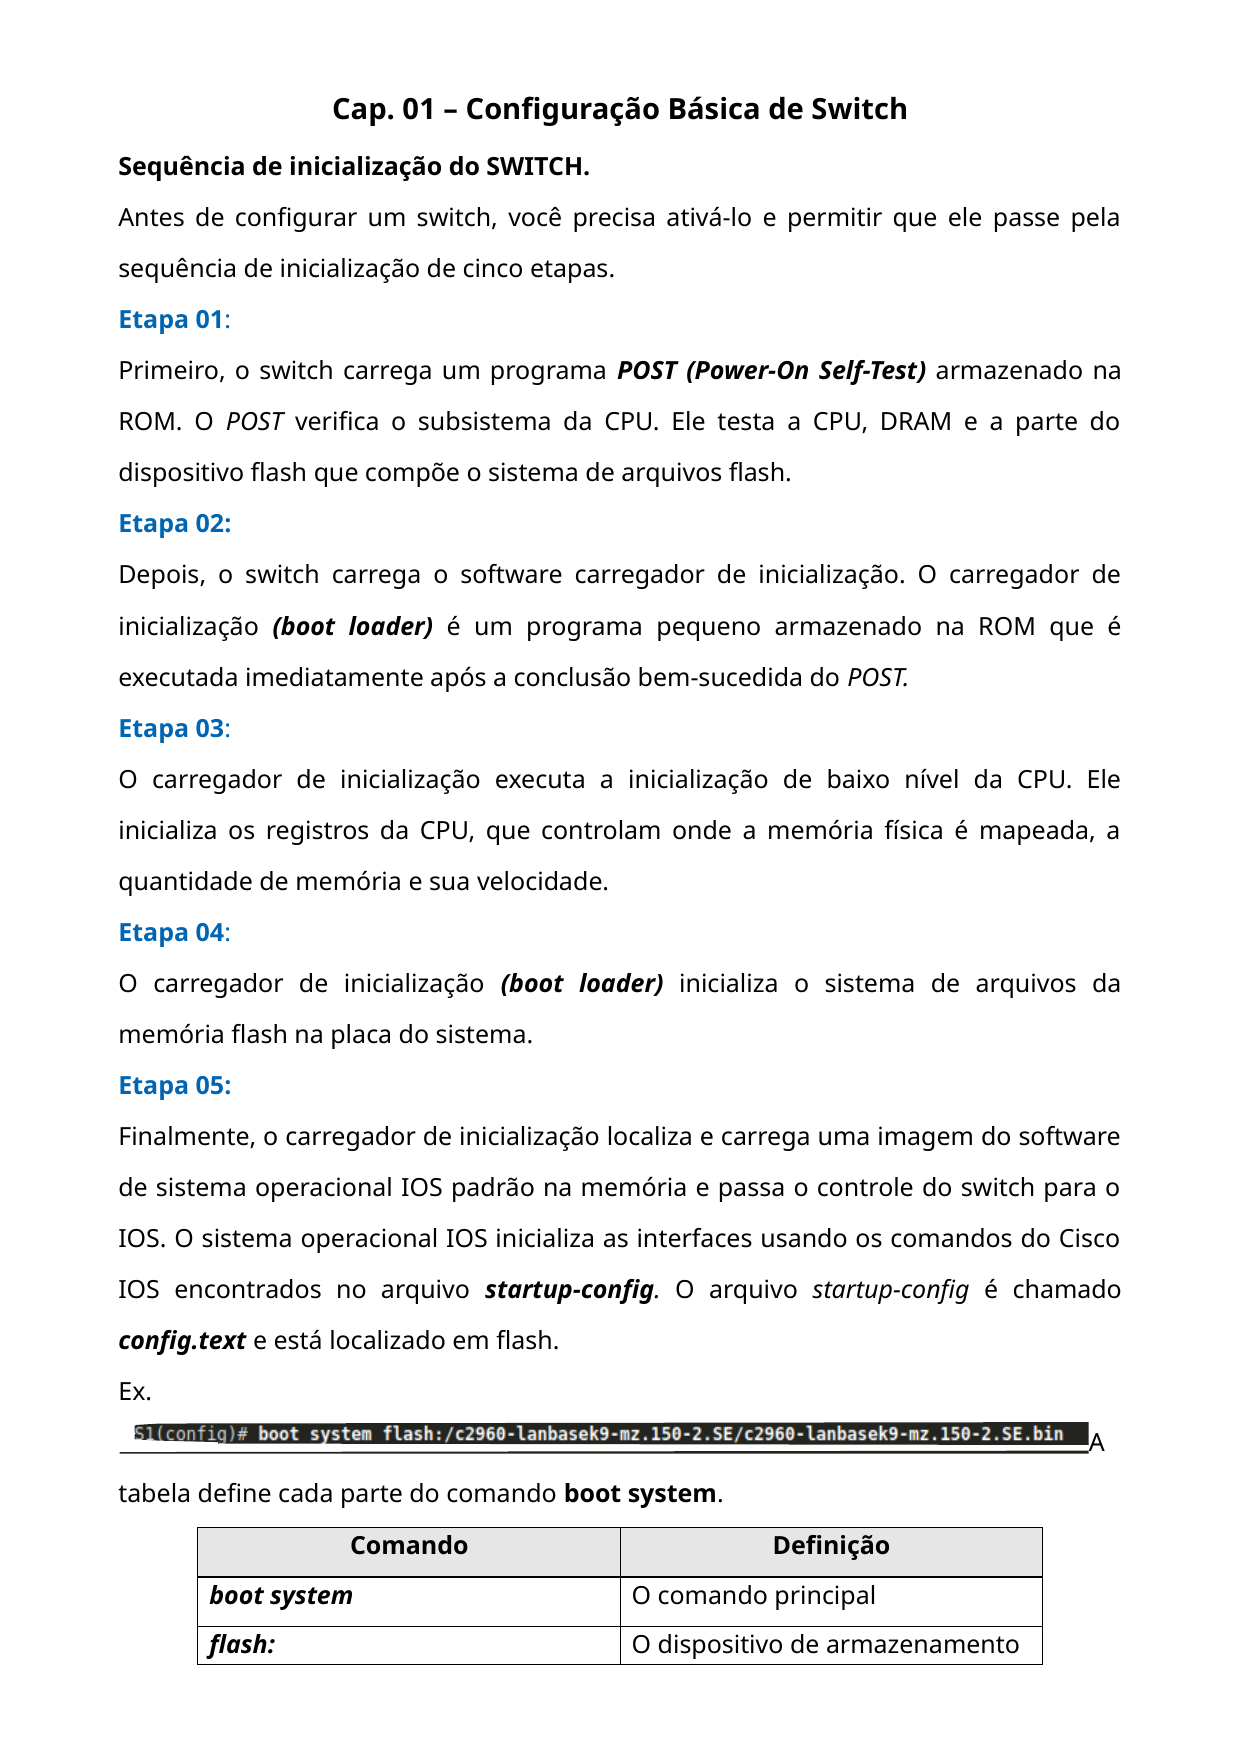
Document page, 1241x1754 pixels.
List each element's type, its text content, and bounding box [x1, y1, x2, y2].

text Etapa 04: [118, 914, 1122, 948]
text Sequência de inicialização do SWITCH. [118, 149, 1122, 183]
text Finalmente, o carregador de inicialização localiza e carrega uma imagem do software de sistema operacional IOS padrão na memória e passa o controle do switch para o IOS. O sistema operacional IOS inicializa as interfaces usando os comandos do Cisco IOS encontrados no arquivo startup-config. O arquivo startup-config é chamado config.text e está localizado em flash. [118, 1119, 1122, 1357]
text Etapa 05: [118, 1068, 1122, 1102]
table_header Definição [621, 1528, 1042, 1576]
text Etapa 03: [118, 710, 1122, 744]
table_cell O comando principal [621, 1578, 1042, 1626]
table_header Comando [198, 1528, 620, 1576]
text O carregador de inicialização executa a inicialização de baixo nível da CPU. Ele inicializa os registros da CPU, que controlam onde a memória física é mapeada, a quantidade de memória e sua velocidade. [118, 761, 1122, 897]
text Ex. [118, 1374, 1122, 1408]
text Etapa 02: [118, 506, 1122, 540]
text Antes de configurar um switch, você precisa ativá-lo e permitir que ele passe pela sequência de inicialização de cinco etapas. [118, 200, 1122, 285]
table_cell flash: [198, 1627, 620, 1664]
text A tabela define cada parte do comando boot system. [118, 1425, 1122, 1510]
table_cell boot system [198, 1578, 620, 1626]
text Etapa 01: [118, 302, 1122, 336]
table_cell O dispositivo de armazenamento [621, 1627, 1042, 1664]
text Primeiro, o switch carrega um programa POST (Power-On Self-Test) armazenado na ROM. O POST verifica o subsistema da CPU. Ele testa a CPU, DRAM e a parte do dispositivo flash que compõe o sistema de arquivos flash. [118, 353, 1122, 489]
text Cap. 01 – Configuração Básica de Switch [118, 89, 1122, 128]
text O carregador de inicialização (boot loader) inicializa o sistema de arquivos da memória flash na placa do sistema. [118, 966, 1122, 1051]
text Depois, o switch carrega o software carregador de inicialização. O carregador de inicialização (boot loader) é um programa pequeno armazenado na ROM que é executada imediatamente após a conclusão bem-sucedida do POST. [118, 557, 1122, 693]
